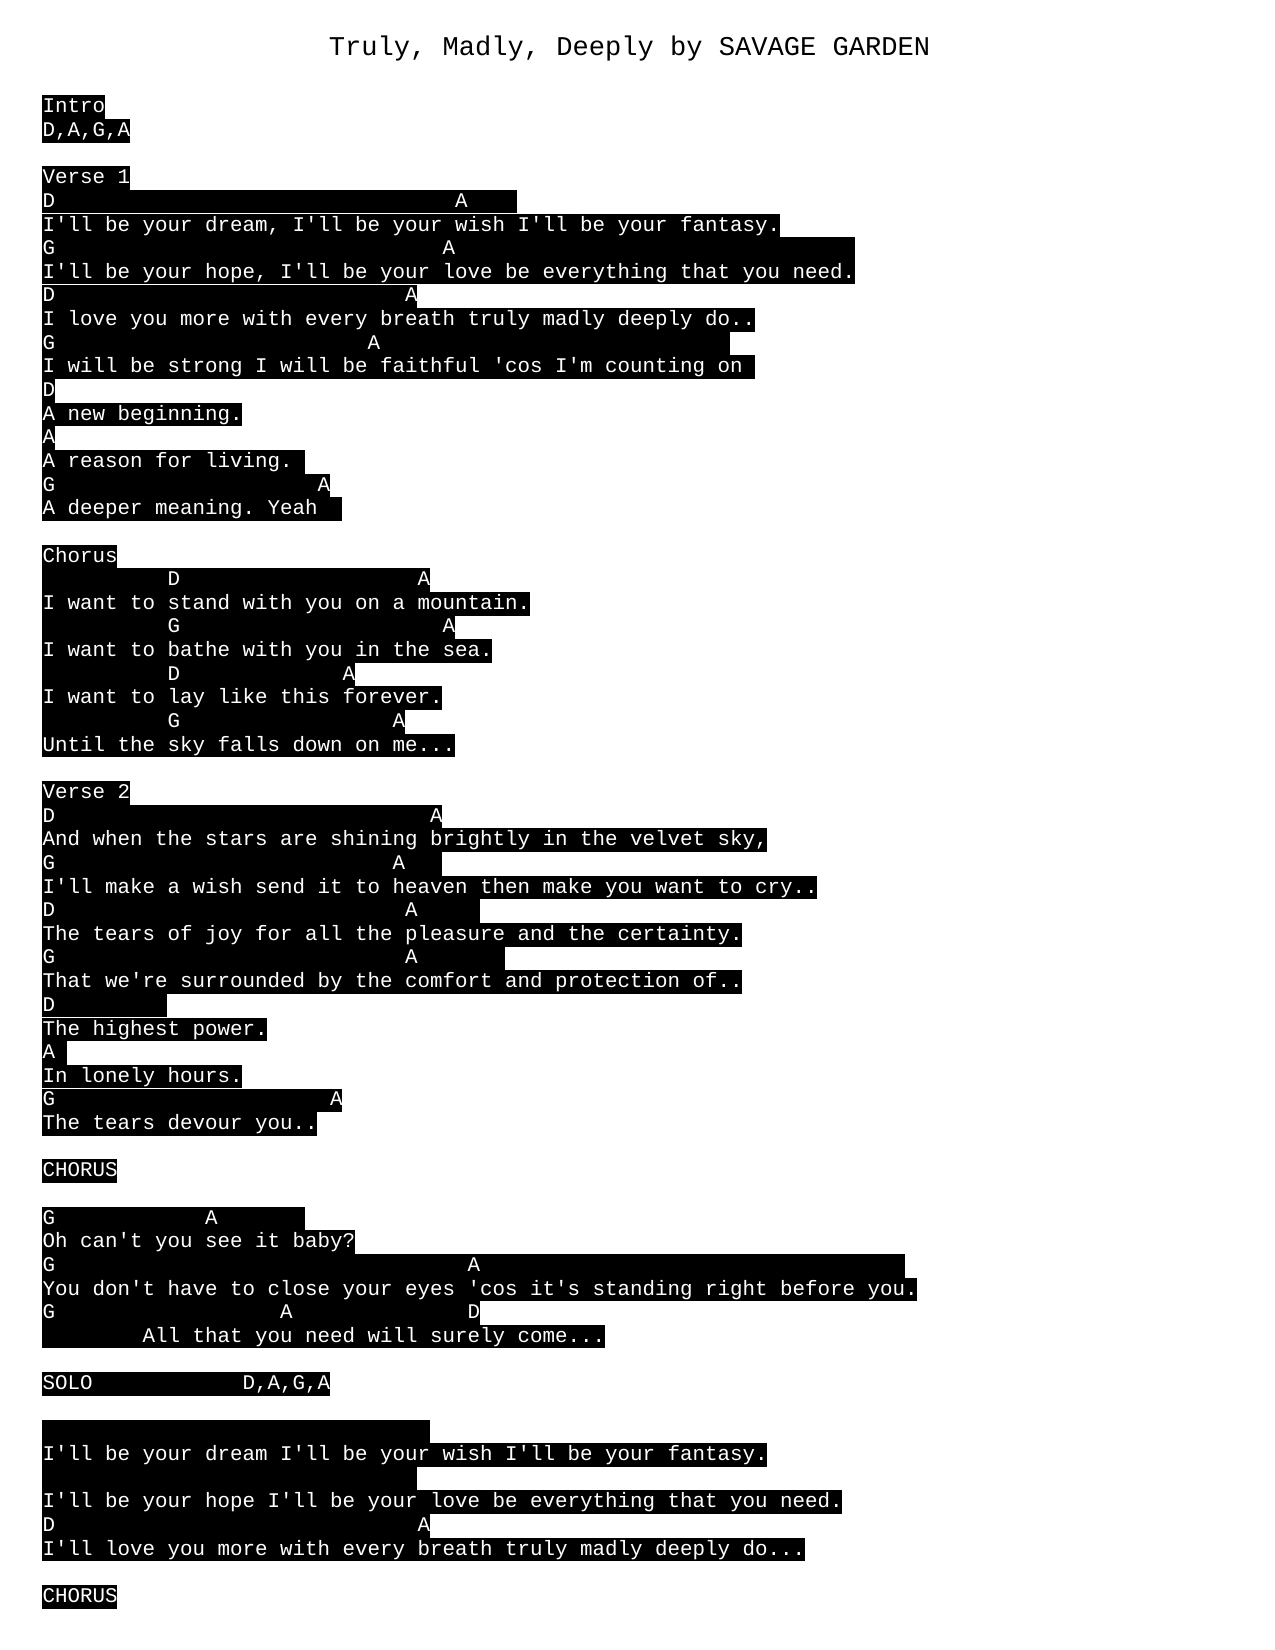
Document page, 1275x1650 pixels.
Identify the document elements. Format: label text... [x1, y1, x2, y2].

text The tears of joy for all the pleasure and the certainty. [42, 923, 1233, 947]
text D A [42, 899, 1233, 923]
text Verse 1 [42, 166, 1233, 190]
text G A [42, 616, 1233, 639]
text D [42, 379, 1233, 403]
text D A [42, 284, 1233, 308]
text G A [42, 474, 1233, 497]
text G A [42, 237, 1233, 261]
text Verse 2 [42, 781, 1233, 805]
text Intro [42, 95, 1233, 119]
text A [42, 426, 1233, 450]
text D,A,G,A [42, 119, 1233, 143]
text G A [42, 1088, 1233, 1112]
text G A [42, 1254, 1233, 1278]
text SOLO D,A,G,A [42, 1372, 1233, 1396]
text D A [42, 663, 1233, 686]
text All that you need will surely come... [42, 1325, 1233, 1348]
text G A [42, 332, 1233, 355]
text I'll make a wish send it to heaven then make you want to cry.. [42, 876, 1233, 899]
text I'll be your hope, I'll be your love be everything that you need. [42, 261, 1233, 284]
text That we're surrounded by the comfort and protection of.. [42, 970, 1233, 994]
text Until the sky falls down on me... [42, 734, 1233, 757]
text D A [42, 805, 1233, 828]
text D [42, 994, 1233, 1017]
text CHORUS [42, 1585, 1233, 1609]
text I want to bathe with you in the sea. [42, 639, 1233, 663]
text I'll be your hope I'll be your love be everything that you need. [42, 1490, 1233, 1514]
text G A [42, 710, 1233, 734]
text I want to lay like this forever. [42, 686, 1233, 710]
text I want to stand with you on a mountain. [42, 592, 1233, 616]
text In lonely hours. [42, 1065, 1233, 1088]
text G A [42, 947, 1233, 970]
text CHORUS [42, 1159, 1233, 1183]
text Oh can't you see it baby? [42, 1230, 1233, 1254]
text The tears devour you.. [42, 1112, 1233, 1136]
text I'll love you more with every breath truly madly deeply do... [42, 1538, 1233, 1561]
text A [42, 1041, 1233, 1065]
text D A [42, 568, 1233, 592]
text G A D [42, 1301, 1233, 1325]
text G A [42, 852, 1233, 876]
text A deeper meaning. Yeah [42, 497, 1233, 521]
text You don't have to close your eyes 'cos it's standing right before you. [42, 1278, 1233, 1301]
text I'll be your dream I'll be your wish I'll be your fantasy. [42, 1443, 1233, 1467]
text D A [42, 190, 1233, 213]
text Chorus [42, 544, 1233, 568]
text And when the stars are shining brightly in the velvet sky, [42, 828, 1233, 852]
text The highest power. [42, 1017, 1233, 1041]
text A new beginning. [42, 403, 1233, 426]
text D A [42, 1514, 1233, 1538]
text I love you more with every breath truly madly deeply do.. [42, 308, 1233, 332]
text I will be strong I will be faithful 'cos I'm counting on [42, 355, 1233, 379]
text I'll be your dream, I'll be your wish I'll be your fantasy. [42, 213, 1233, 237]
text G A [42, 1207, 1233, 1230]
text A reason for living. [42, 450, 1233, 474]
